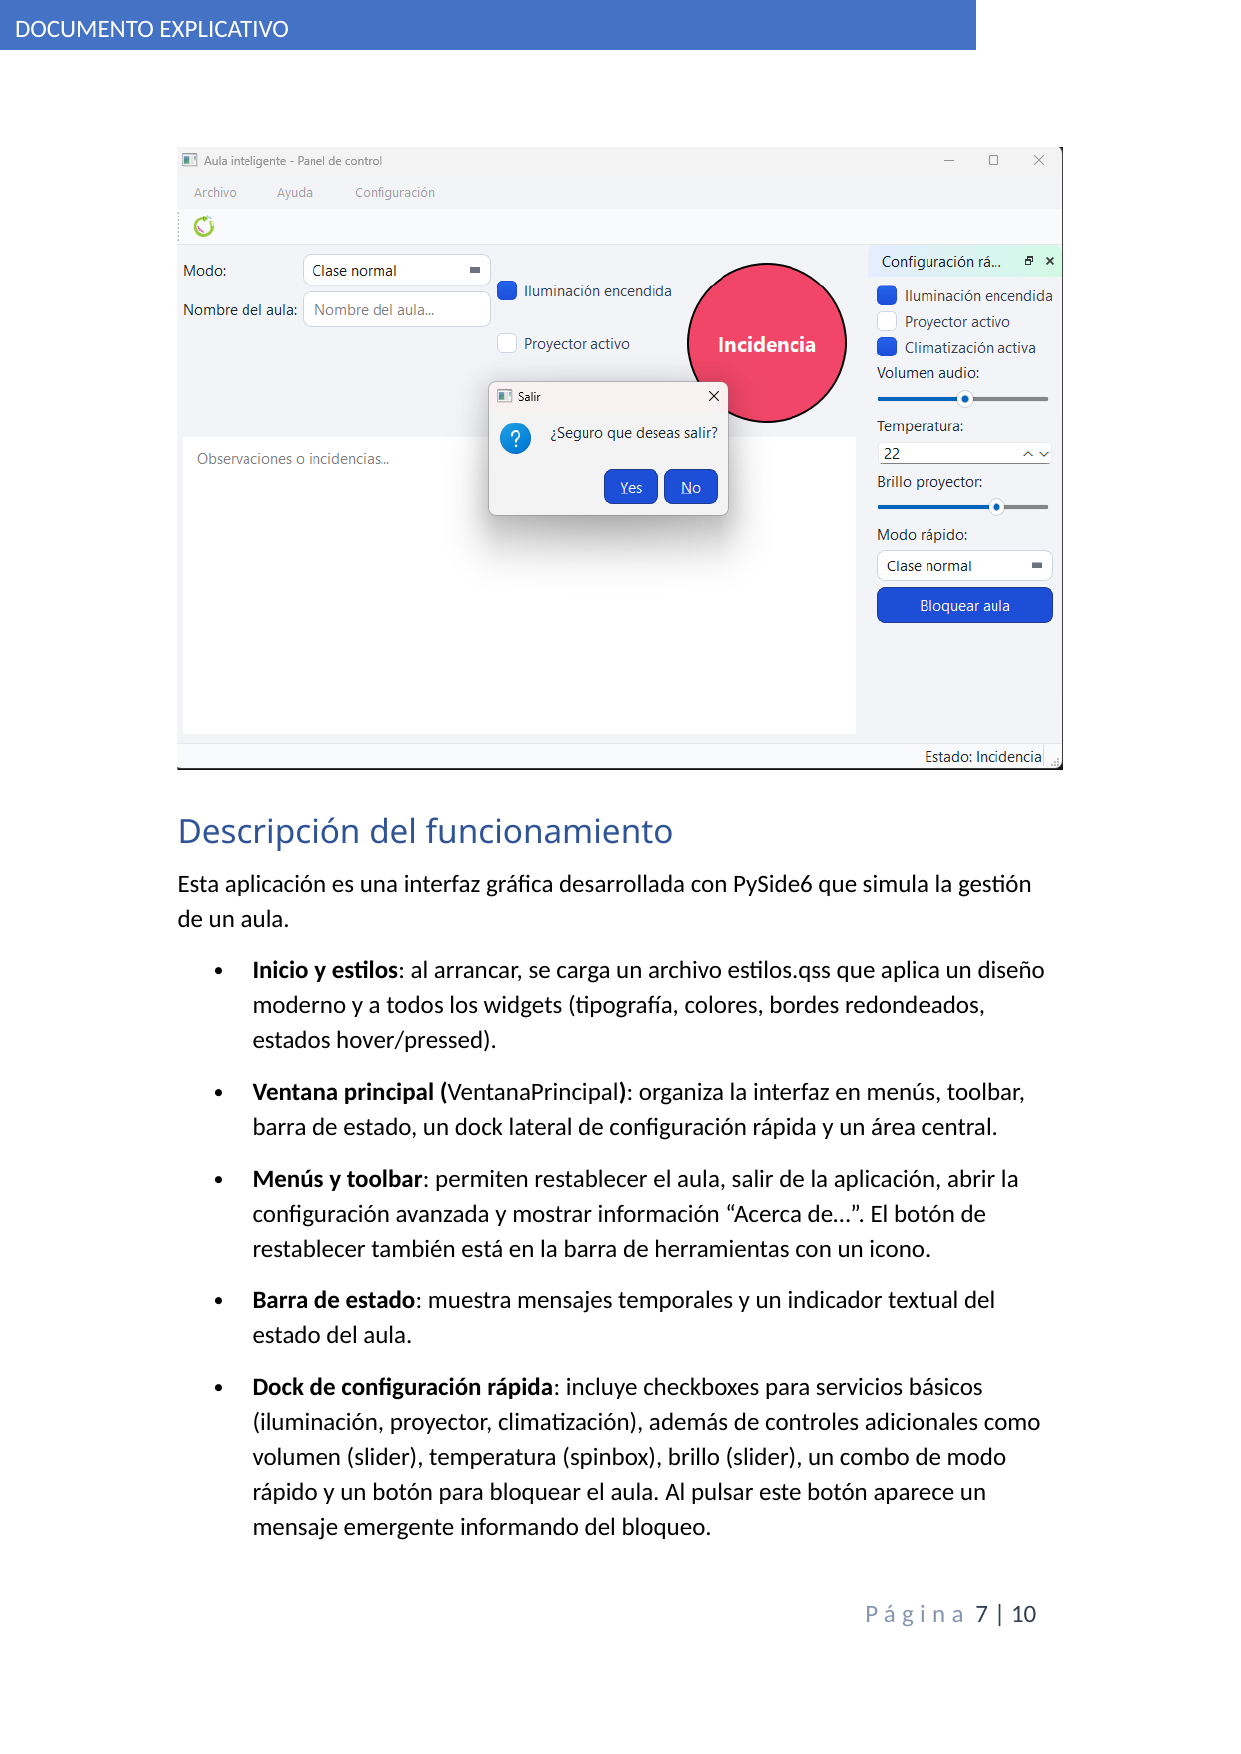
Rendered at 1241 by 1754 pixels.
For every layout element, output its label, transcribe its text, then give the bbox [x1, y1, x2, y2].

list Menús y toolbar: permiten restablecer el aula, salir de la aplicación, abrir la configuración avanzada y mostrar información “Acerca de…”. El botón de restablecer también está en la barra de herramientas con un icono. [215, 1163, 1063, 1263]
list Barra de estado: muestra mensajes temporales y un indicador textual del estado del aula. [215, 1285, 1063, 1350]
list Ventana principal (VentanaPrincipal): organiza la interfaz en menús, toolbar, barra de estado, un dock lateral de configuración rápida y un área central. [215, 1076, 1063, 1142]
list Inicio y estilos: al arrancar, se carga un archivo estilos.qss que aplica un diseño moderno y a todos los widgets (tipografía, colores, bordes redondeados, estados hover/pressed). [215, 955, 1063, 1055]
list Dock de configuración rápida: incluye checkboxes para servicios básicos (iluminación, proyector, climatización), además de controles adicionales como volumen (slider), temperatura (spinbox), brillo (slider), un combo de modo rápido y un botón para bloquear el aula. Al pulsar este botón aparece un mensaje emergente informando del bloqueo. [215, 1371, 1063, 1542]
subtitle Descripción del funcionamiento [177, 807, 1063, 853]
text Esta aplicación es una interfaz gráfica desarrollada con PySide6 que simula la gestión de un aula. [177, 868, 1063, 933]
